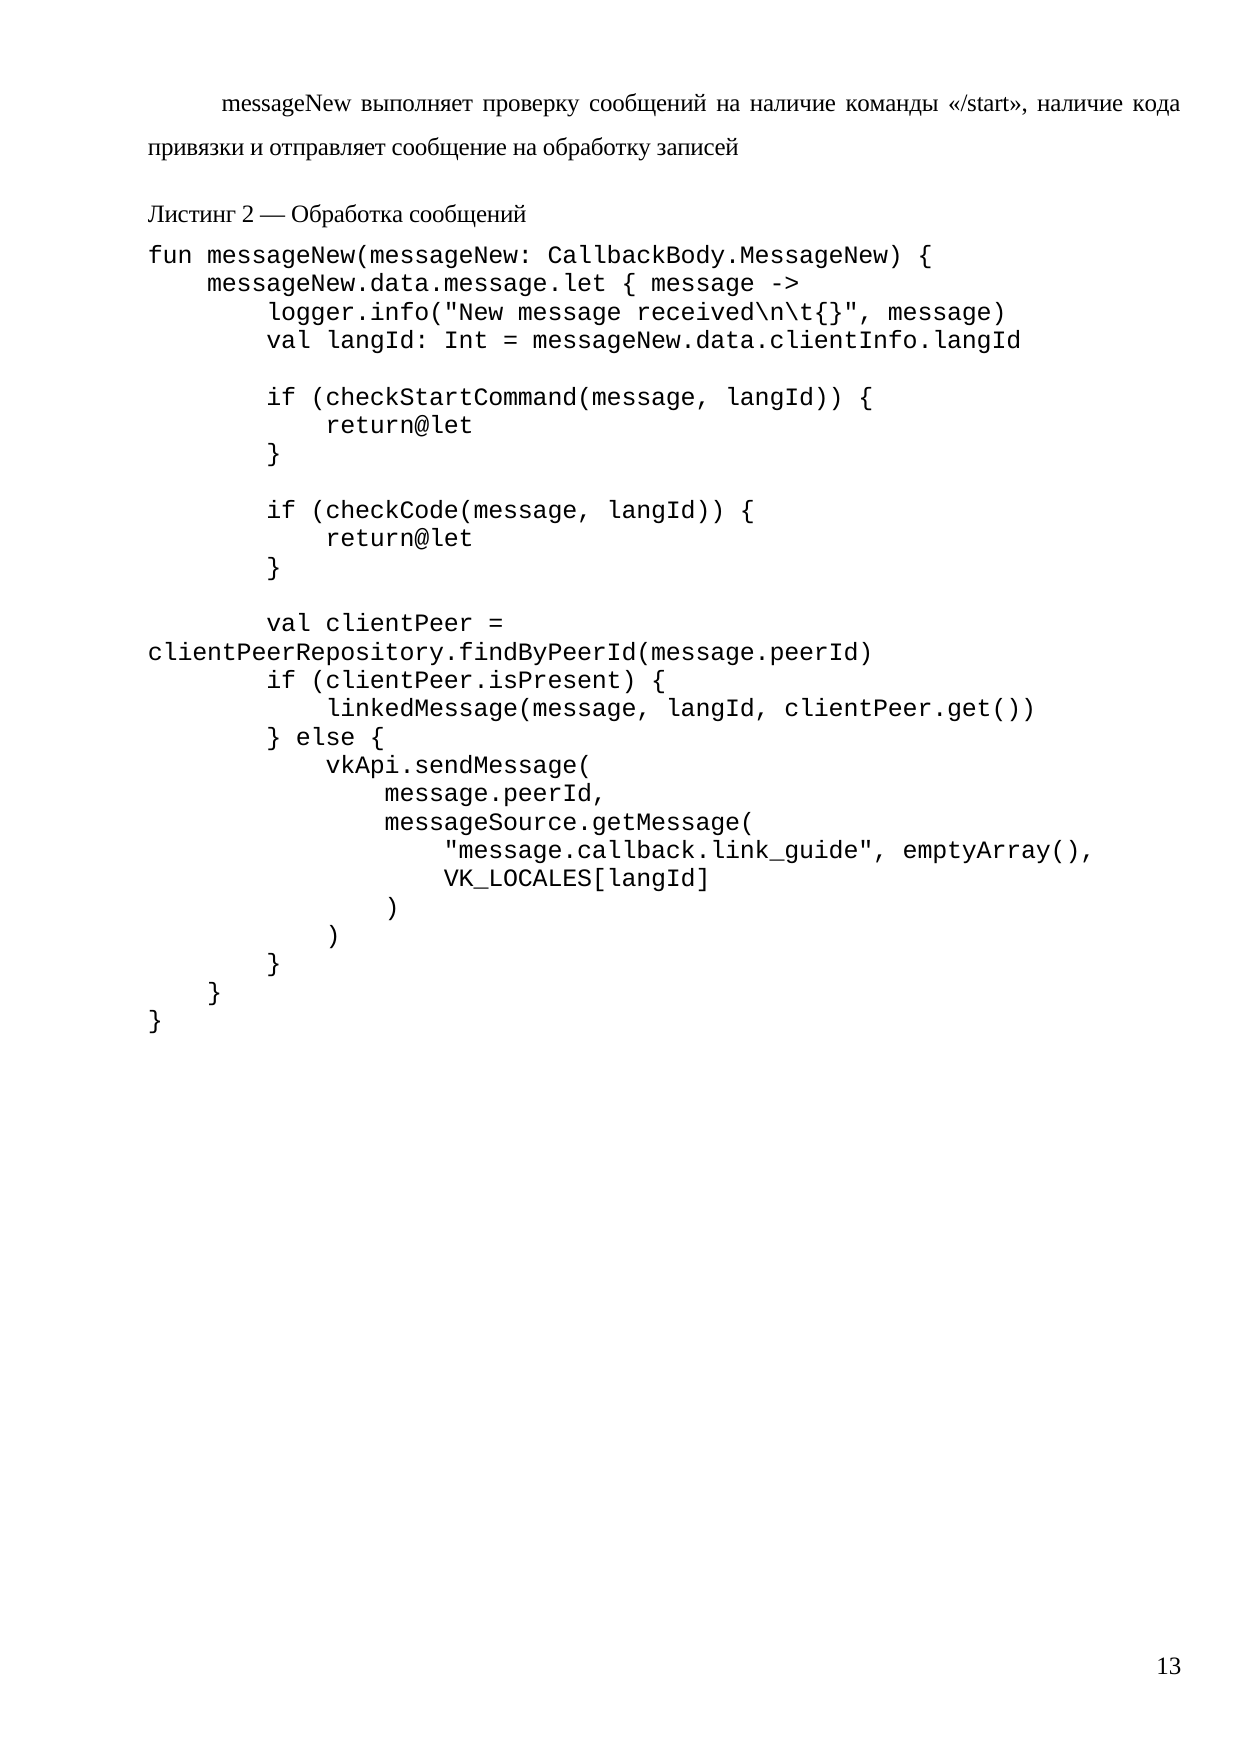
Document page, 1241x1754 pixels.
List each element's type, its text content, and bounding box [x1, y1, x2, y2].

text } [148, 951, 1181, 979]
text vkApi.sendMessage( [148, 753, 1181, 781]
text } [148, 441, 1181, 469]
text if (checkCode(message, langId)) { [148, 498, 1181, 526]
text } [148, 1008, 1181, 1036]
text } [148, 554, 1181, 583]
text ) [148, 894, 1181, 923]
text val langId: Int = messageNew.data.clientInfo.langId [148, 328, 1181, 356]
text if (clientPeer.isPresent) { [148, 668, 1181, 696]
text Листинг 2 — Обработка сообщений [148, 199, 1181, 228]
text if (checkStartCommand(message, langId)) { [148, 384, 1181, 413]
text } [148, 979, 1181, 1008]
text messageNew выполняет проверку сообщений на наличие команды «/start», наличие кода привязки и отправляет сообщение на обработку записей [148, 88, 1181, 160]
text VK_LOCALES[langId] [148, 866, 1181, 894]
text ) [148, 923, 1181, 951]
text return@let [148, 413, 1181, 441]
text messageSource.getMessage( [148, 809, 1181, 838]
text "message.callback.link_guide", emptyArray(), [148, 838, 1181, 866]
text } else { [148, 724, 1181, 753]
text fun messageNew(messageNew: CallbackBody.MessageNew) { [148, 243, 1181, 271]
text val clientPeer = clientPeerRepository.findByPeerId(message.peerId) [148, 611, 1181, 668]
text linkedMessage(message, langId, clientPeer.get()) [148, 696, 1181, 724]
text message.peerId, [148, 781, 1181, 809]
text messageNew.data.message.let { message -> [148, 271, 1181, 299]
text return@let [148, 526, 1181, 554]
text logger.info("New message received\n\t{}", message) [148, 299, 1181, 328]
